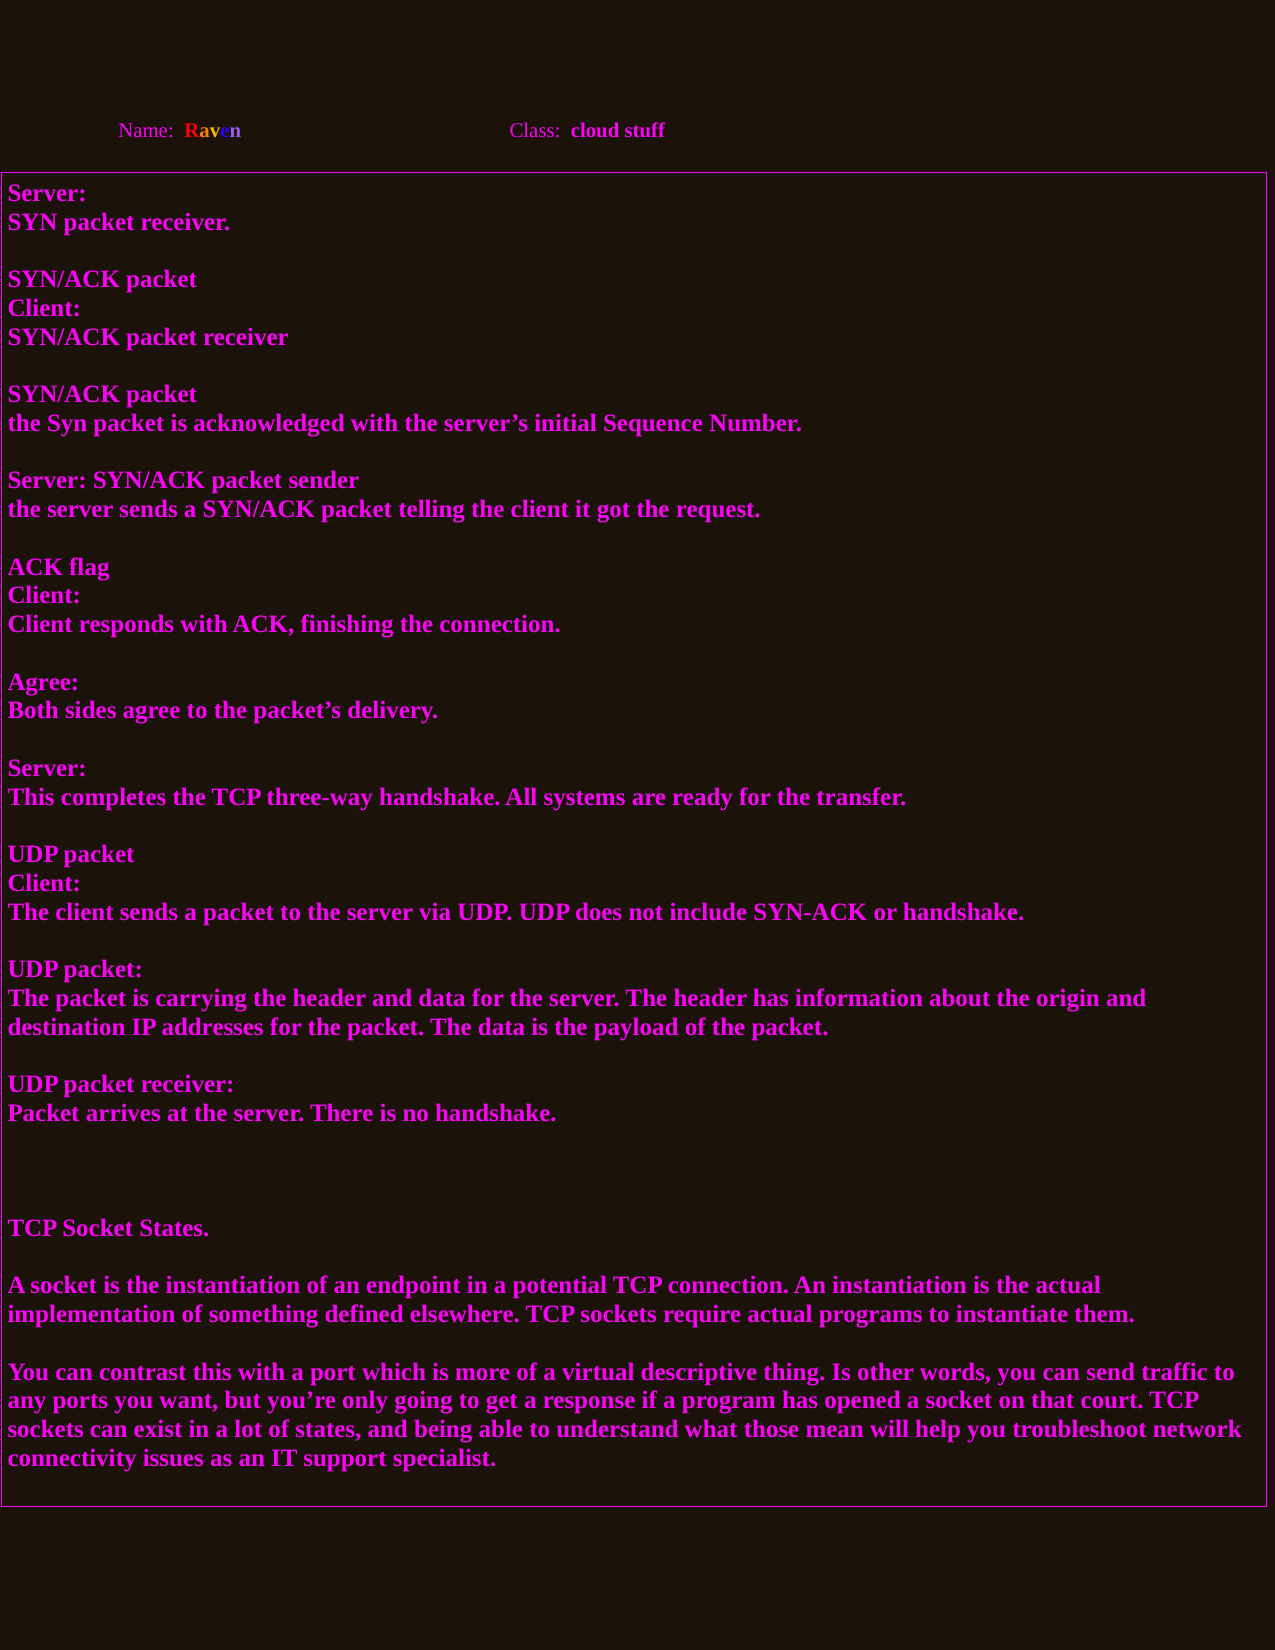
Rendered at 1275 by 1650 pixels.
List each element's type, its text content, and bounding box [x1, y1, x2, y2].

table_cell Server: SYN packet receiver. SYN/ACK packet Client: SYN/ACK packet receiver SYN/ACK packet the Syn packet is acknowledged with the server’s initial Sequence Number. Server: SYN/ACK packet sender the server sends a SYN/ACK packet telling the client it got the request. ACK flag Client: Client responds with ACK, finishing the connection. Agree: Both sides agree to the packet’s delivery. Server: This completes the TCP three-way handshake. All systems are ready for the transfer. UDP packet Client: The client sends a packet to the server via UDP. UDP does not include SYN-ACK or handshake. UDP packet: The packet is carrying the header and data for the server. The header has information about the origin and destination IP addresses for the packet. The data is the payload of the packet. UDP packet receiver: Packet arrives at the server. There is no handshake. TCP Socket States. A socket is the instantiation of an endpoint in a potential TCP connection. An instantiation is the actual implementation of something defined elsewhere. TCP sockets require actual programs to instantiate them. You can contrast this with a port which is more of a virtual descriptive thing. Is other words, you can send traffic to any ports you want, but you’re only going to get a response if a program has opened a socket on that court. TCP sockets can exist in a lot of states, and being able to understand what those mean will help you troubleshoot network connectivity issues as an IT support specialist. [2, 173, 1266, 1506]
